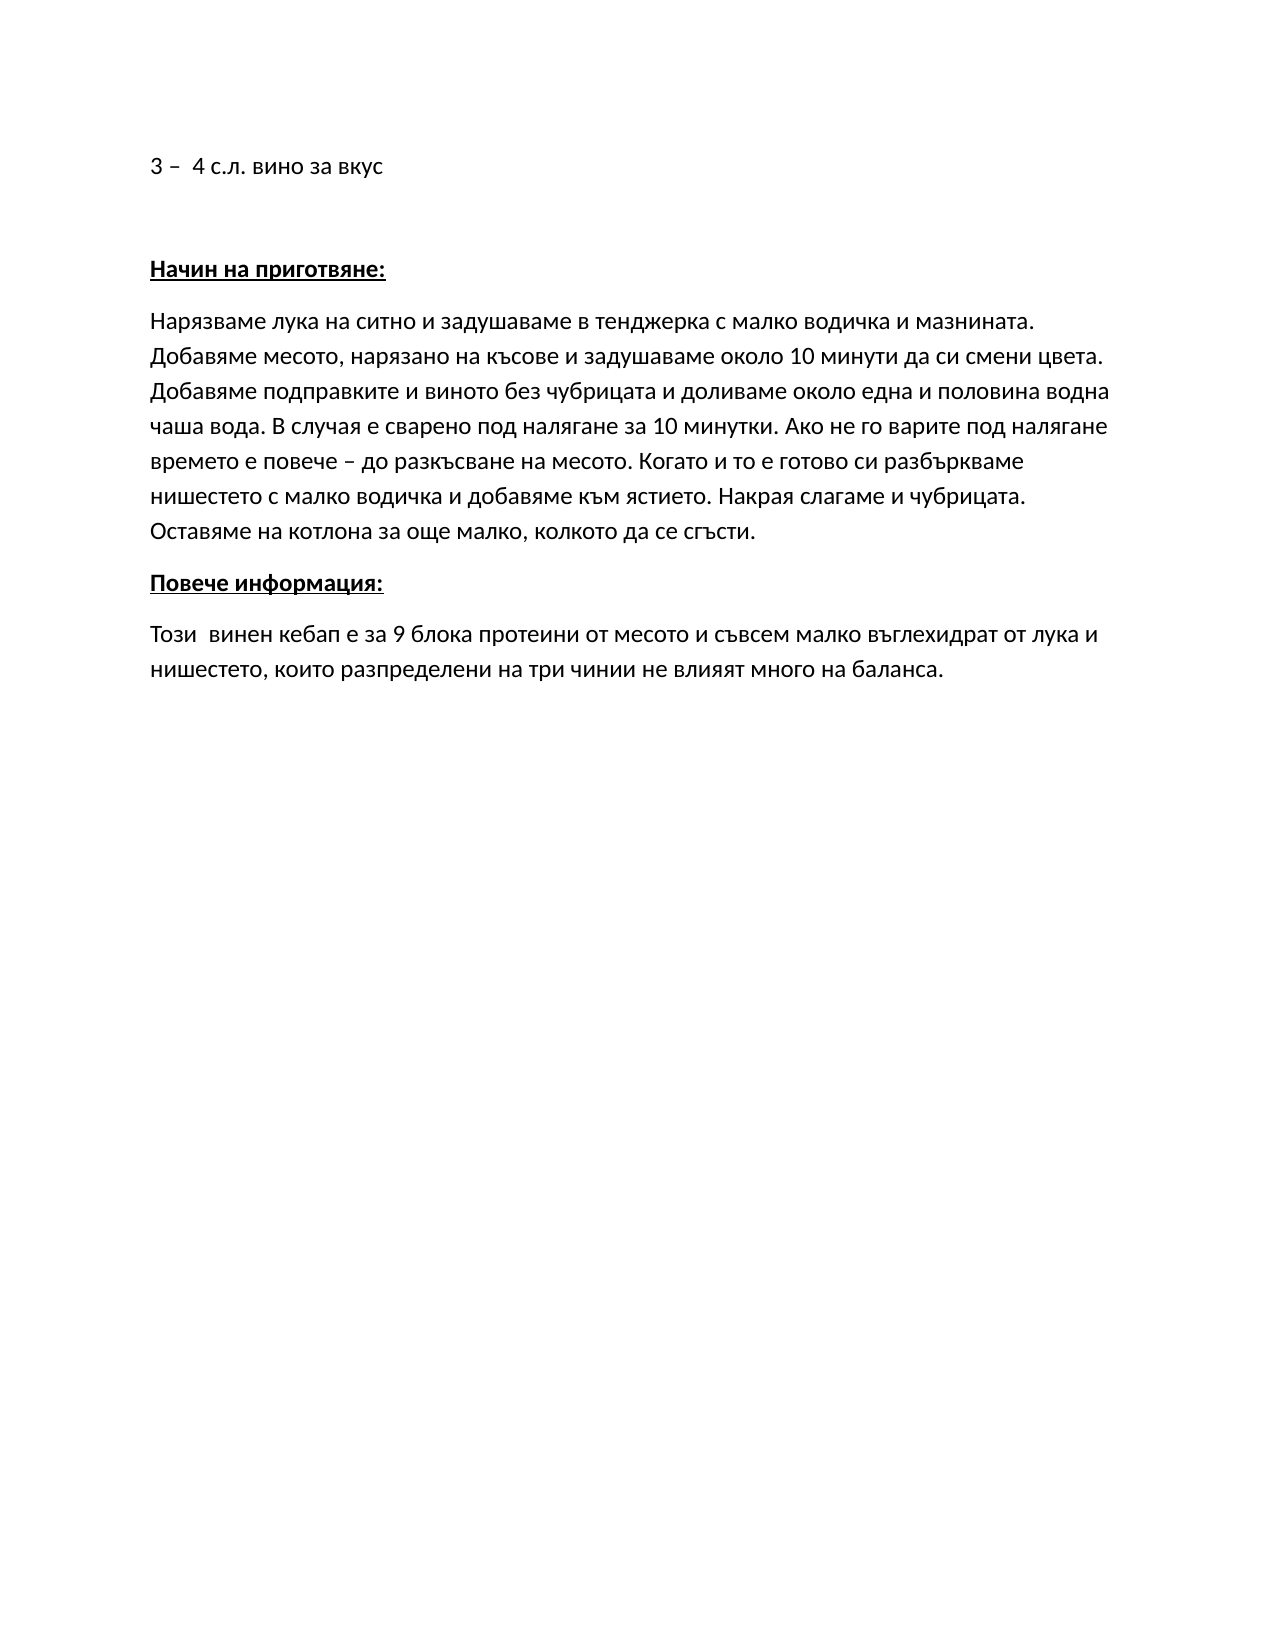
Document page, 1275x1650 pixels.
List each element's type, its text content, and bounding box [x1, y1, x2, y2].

text Начин на приготвяне: [150, 253, 1125, 284]
text 3 – 4 с.л. вино за вкус [150, 150, 1125, 181]
text Този винен кебап е за 9 блока протеини от месото и съвсем малко въглехидрат от лука и нишестето, които разпределени на три чинии не влияят много на баланса. [150, 618, 1125, 684]
text Повече информация: [150, 567, 1125, 597]
text Нарязваме лука на ситно и задушаваме в тенджерка с малко водичка и мазнината. Добавяме месото, нарязано на късове и задушаваме около 10 минути да си смени цвета. Добавяме подправките и виното без чубрицата и доливаме около една и половина водна чаша вода. В случая е сварено под налягане за 10 минутки. Ако не го варите под налягане времето е повече – до разкъсване на месото. Когато и то е готово си разбъркваме нишестето с малко водичка и добавяме към ястието. Накрая слагаме и чубрицата. Оставяме на котлона за още малко, колкото да се сгъсти. [150, 305, 1125, 546]
